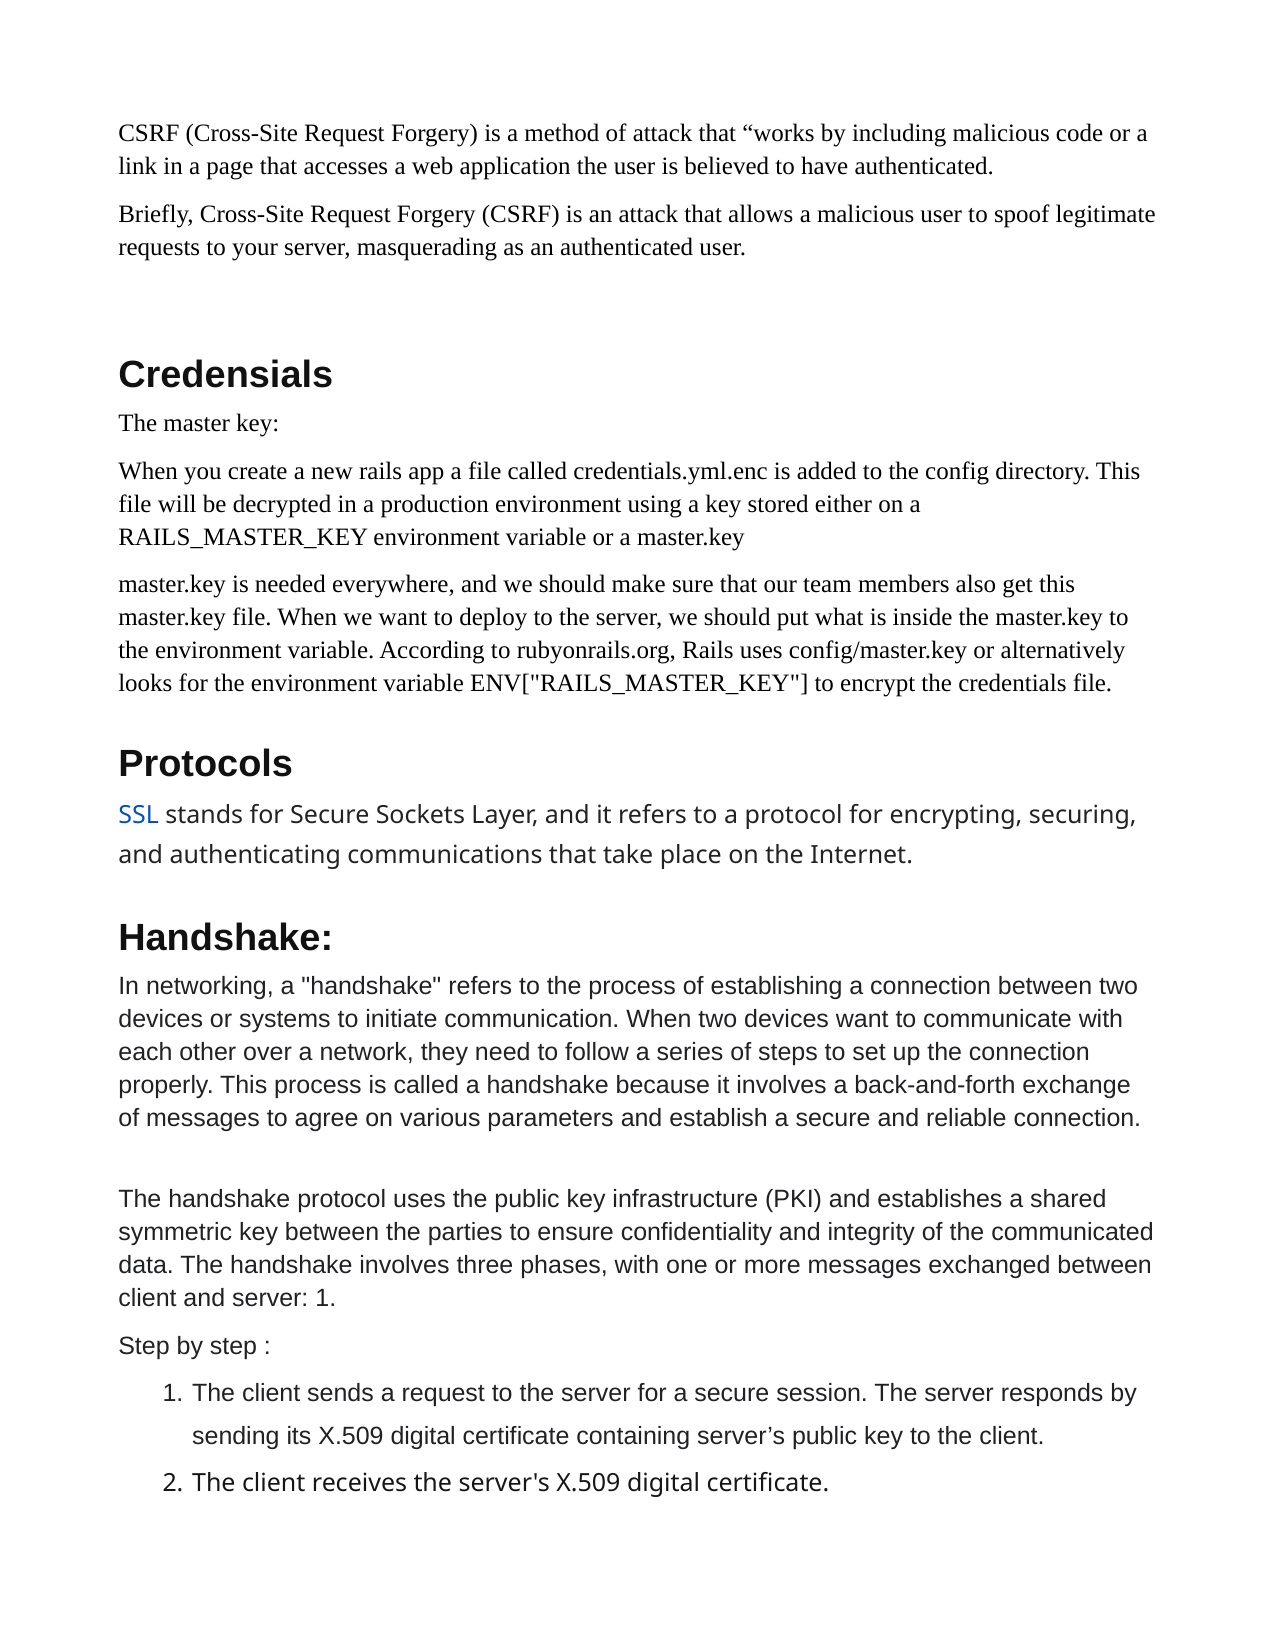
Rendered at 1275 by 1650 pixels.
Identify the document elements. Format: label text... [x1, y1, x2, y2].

list The client sends a request to the server for a secure session. The server responds by sending its X.509 digital certificate containing server’s public key to the client. [162, 1378, 1157, 1450]
text master.key is needed everywhere, and we should make sure that our team members also get this master.key file. When we want to deploy to the server, we should put what is inside the master.key to the environment variable. According to rubyonrails.org, Rails uses config/master.key or alternatively looks for the environment variable ENV["RAILS_MASTER_KEY"] to encrypt the credentials file. [118, 569, 1157, 697]
subtitle Handshake: [118, 915, 1157, 959]
text The handshake protocol uses the public key infrastructure (PKI) and establishes a shared symmetric key between the parties to ensure confidentiality and integrity of the communicated data. The handshake involves three phases, with one or more messages exchanged between client and server: 1. [118, 1151, 1157, 1312]
text In networking, a "handshake" refers to the process of establishing a connection between two devices or systems to initiate communication. When two devices want to communicate with each other over a network, they need to follow a series of steps to set up the connection properly. This process is called a handshake because it involves a back-and-forth exchange of messages to agree on various parameters and establish a secure and reliable connection. [118, 971, 1157, 1132]
text SSL stands for Secure Sockets Layer, and it refers to a protocol for encrypting, securing, and authenticating communications that take place on the Internet. [118, 797, 1157, 870]
text When you create a new rails app a file called credentials.yml.enc is added to the config directory. This file will be decrypted in a production environment using a key stored either on a RAILS_MASTER_KEY environment variable or a master.key [118, 456, 1157, 551]
text CSRF (Cross-Site Request Forgery) is a method of attack that “works by including malicious code or a link in a page that accesses a web application the user is believed to have authenticated. [118, 118, 1157, 180]
text The master key: [118, 408, 1157, 437]
text Briefly, Cross-Site Request Forgery (CSRF) is an attack that allows a malicious user to spoof legitimate requests to your server, masquerading as an authenticated user. [118, 199, 1157, 261]
text Step by step : [118, 1331, 1157, 1359]
list The client receives the server's X.509 digital certificate. [162, 1464, 1157, 1498]
subtitle Credensials [118, 352, 1157, 396]
subtitle Protocols [118, 741, 1157, 785]
